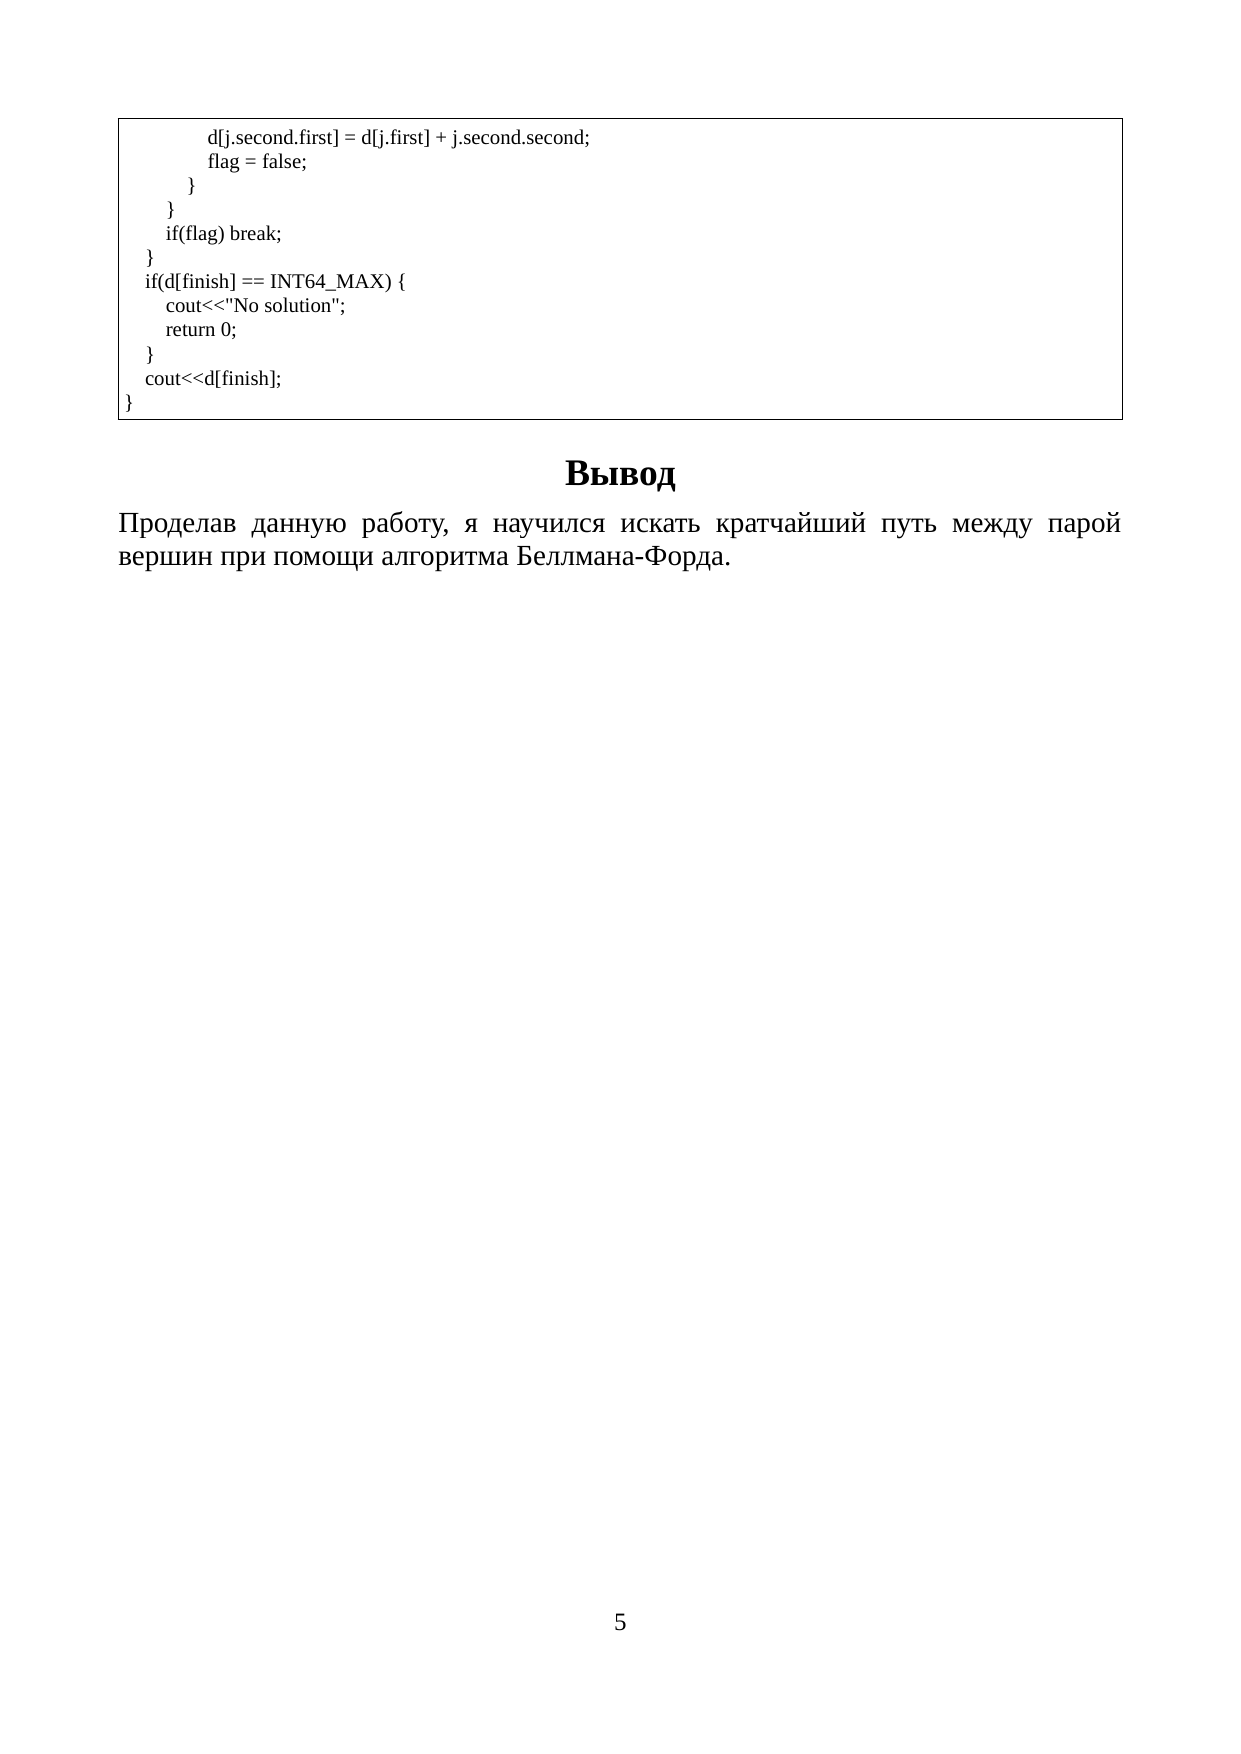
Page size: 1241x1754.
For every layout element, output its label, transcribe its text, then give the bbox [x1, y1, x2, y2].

text Проделав данную работу, я научился искать кратчайший путь между парой вершин при помощи алгоритма Беллмана-Форда. [118, 505, 1122, 572]
subtitle Вывод [118, 450, 1122, 493]
table_header d[j.second.first] = d[j.first] + j.second.second; flag = false; } } if(flag) break; } if(d[finish] == INT64_MAX) { cout<<"No solution"; return 0; } cout<<d[finish]; } [119, 119, 1122, 419]
